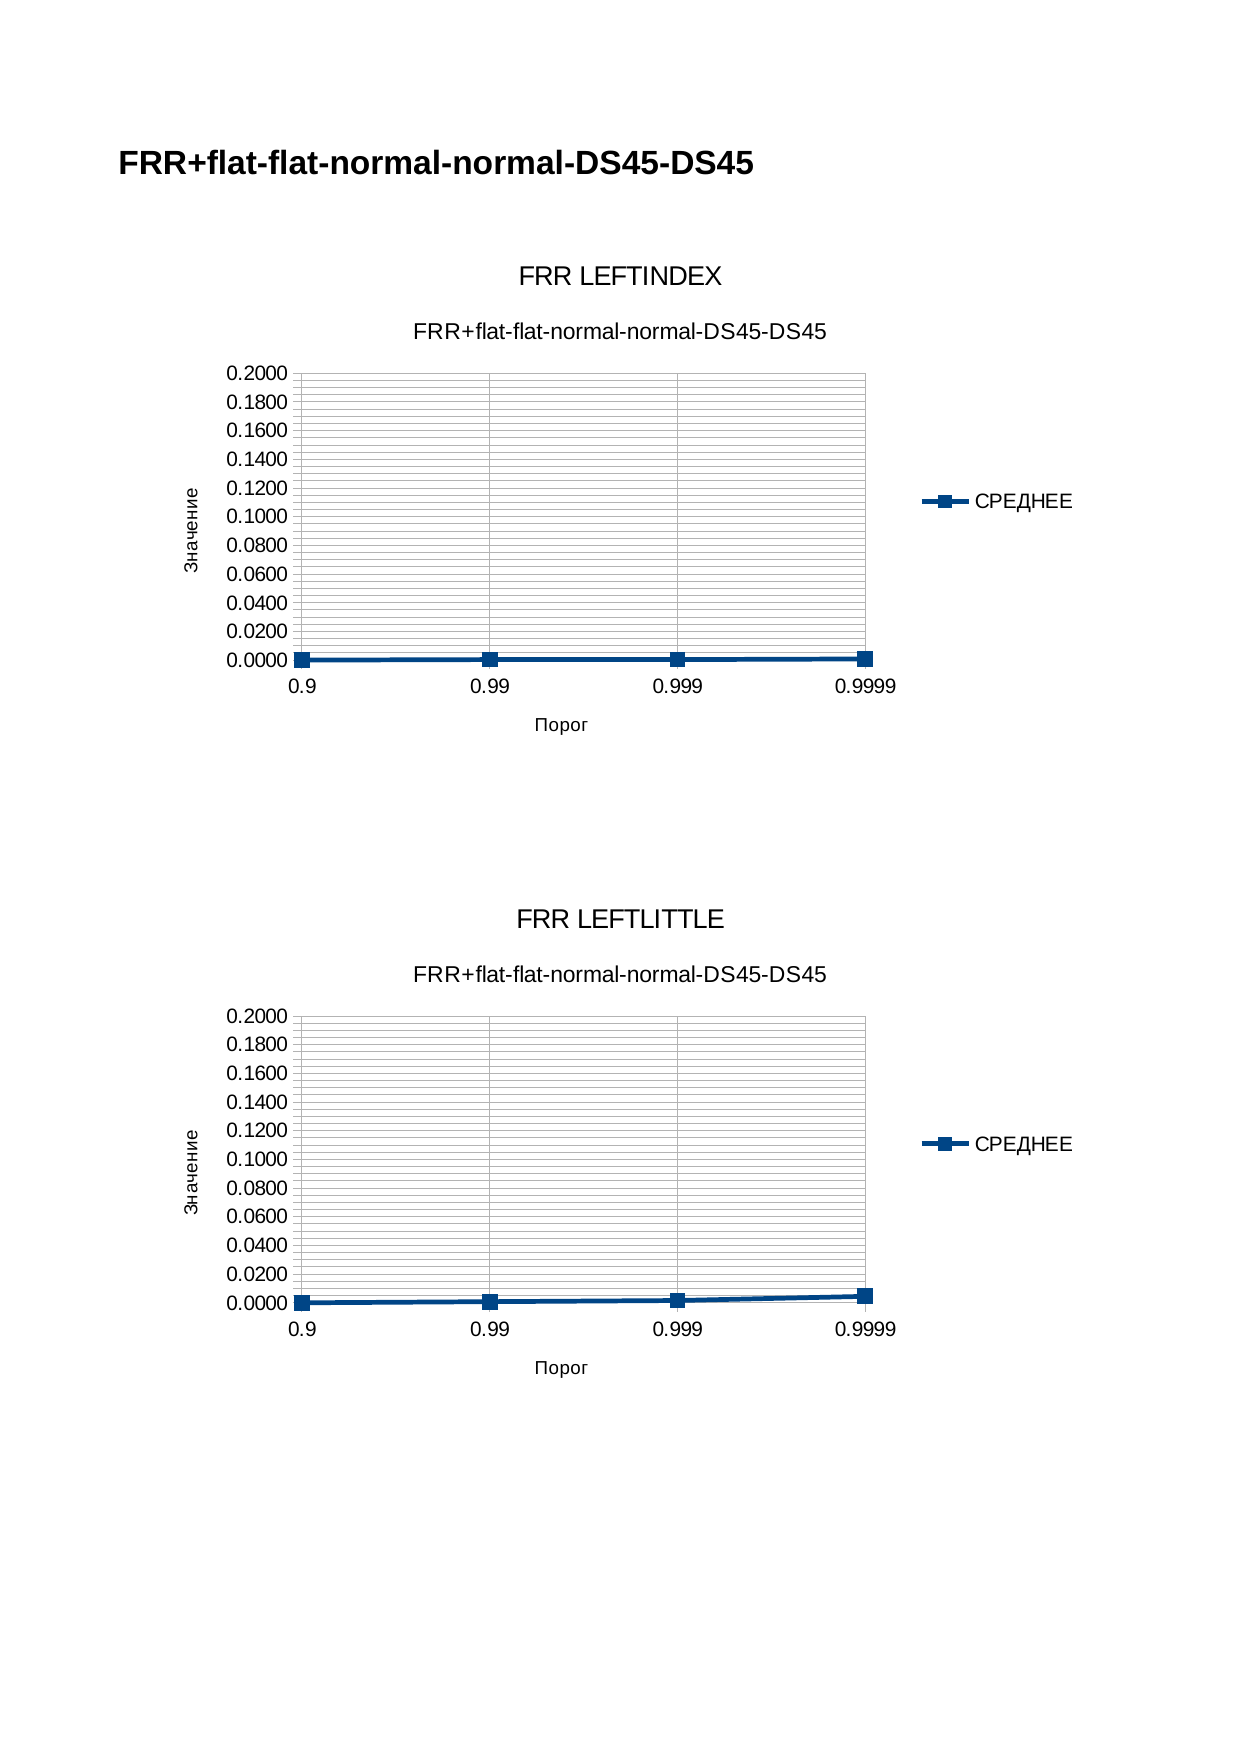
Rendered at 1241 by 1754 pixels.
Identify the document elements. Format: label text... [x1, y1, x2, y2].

subtitle FRR+flat-flat-normal-normal-DS45-DS45 [118, 143, 1122, 182]
